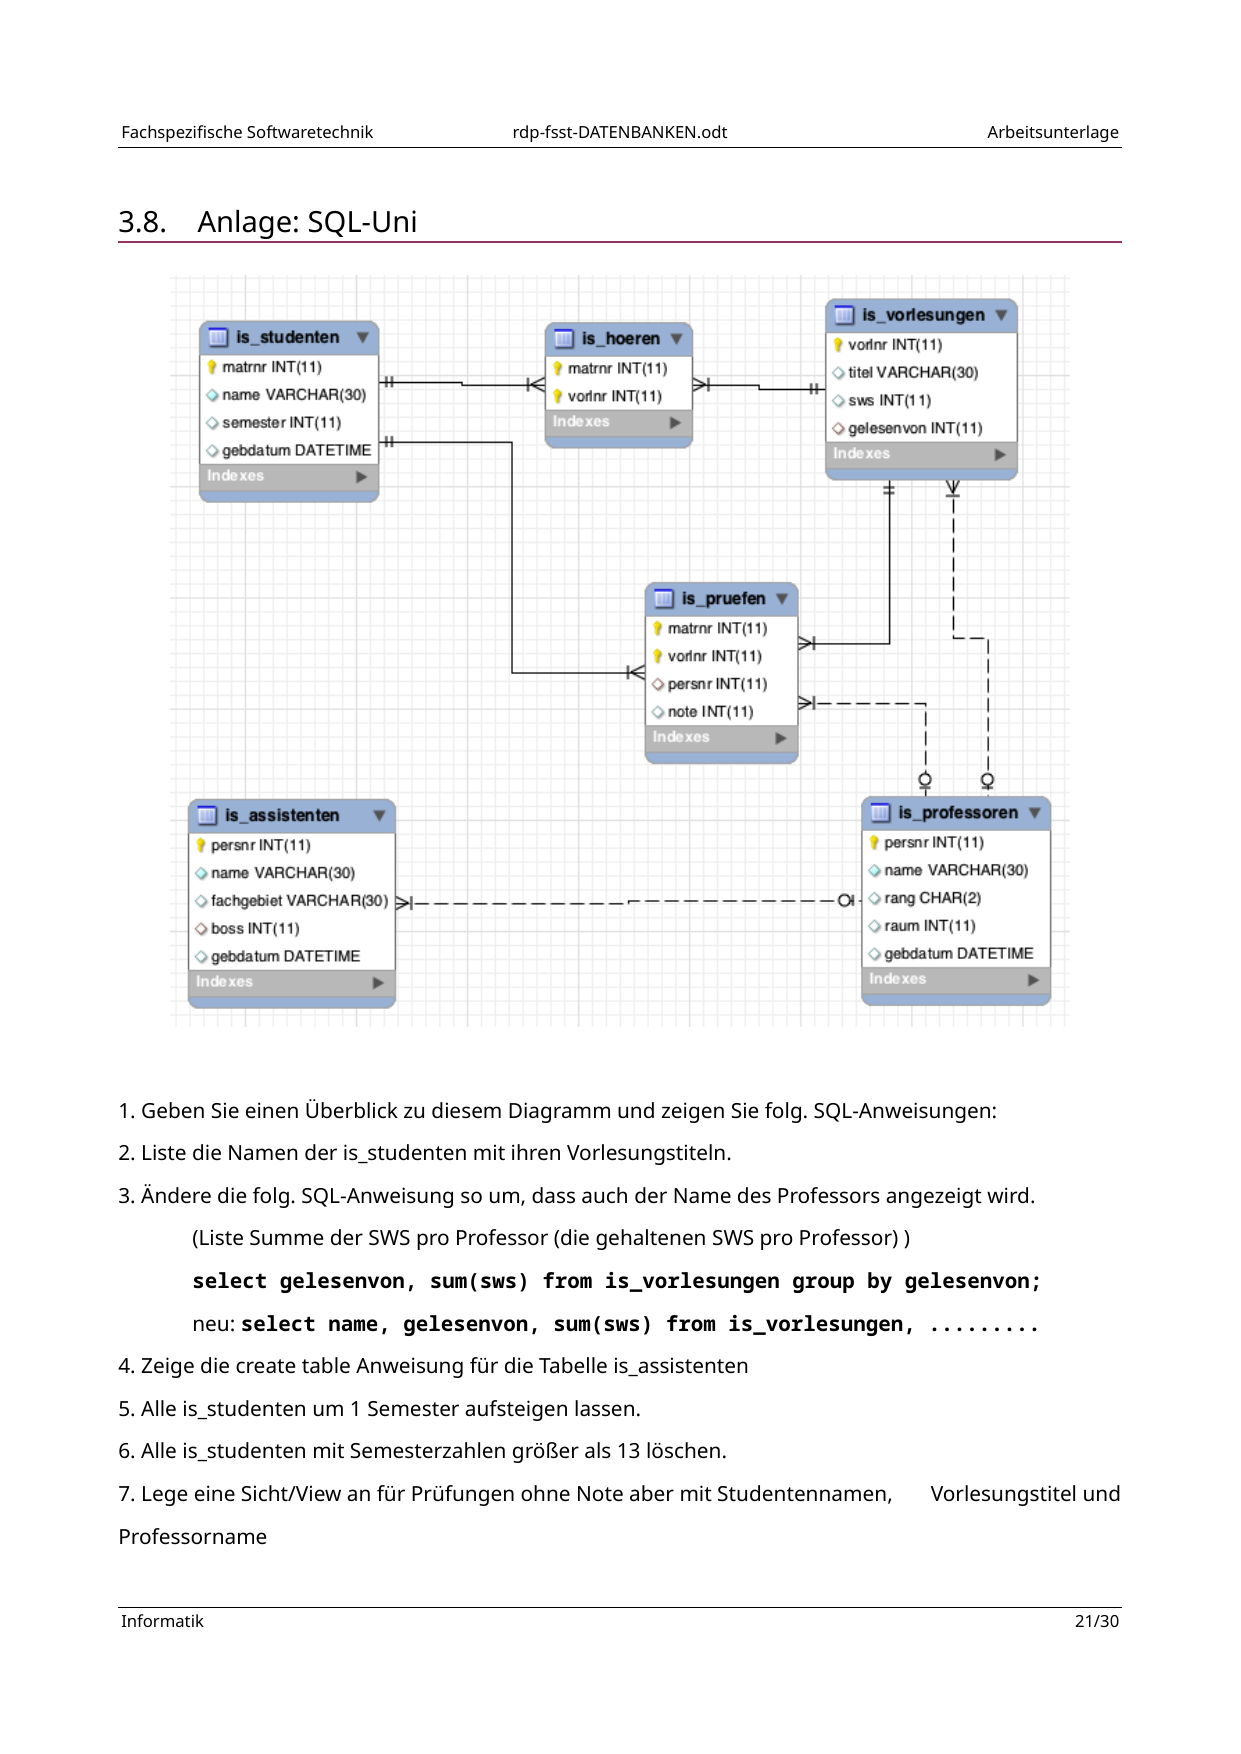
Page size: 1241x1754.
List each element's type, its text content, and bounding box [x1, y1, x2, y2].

picture [170, 275, 1070, 1027]
text 6. Alle is_studenten mit Semesterzahlen größer als 13 löschen. [118, 1437, 1122, 1465]
text 2. Liste die Namen der is_studenten mit ihren Vorlesungstiteln. [118, 1138, 1122, 1167]
subtitle Anlage: SQL-Uni [118, 201, 1122, 241]
text 4. Zeige die create table Anweisung für die Tabelle is_assistenten [118, 1351, 1122, 1380]
text 3. Ändere die folg. SQL-Anweisung so um, dass auch der Name des Professors angezeigt wird. (Liste Summe der SWS pro Professor (die gehaltenen SWS pro Professor) ) [118, 1181, 1122, 1252]
text 1. Geben Sie einen Überblick zu diesem Diagramm und zeigen Sie folg. SQL-Anweisungen: [118, 1096, 1122, 1124]
text 5. Alle is_studenten um 1 Semester aufsteigen lassen. [118, 1394, 1122, 1422]
text 7. Lege eine Sicht/View an für Prüfungen ohne Note aber mit Studentennamen, Vorlesungstitel und Professorname [118, 1479, 1122, 1550]
text select gelesenvon, sum(sws) from is_vorlesungen group by gelesenvon; [118, 1266, 1122, 1294]
text neu: select name, gelesenvon, sum(sws) from is_vorlesungen, ......... [118, 1309, 1122, 1337]
